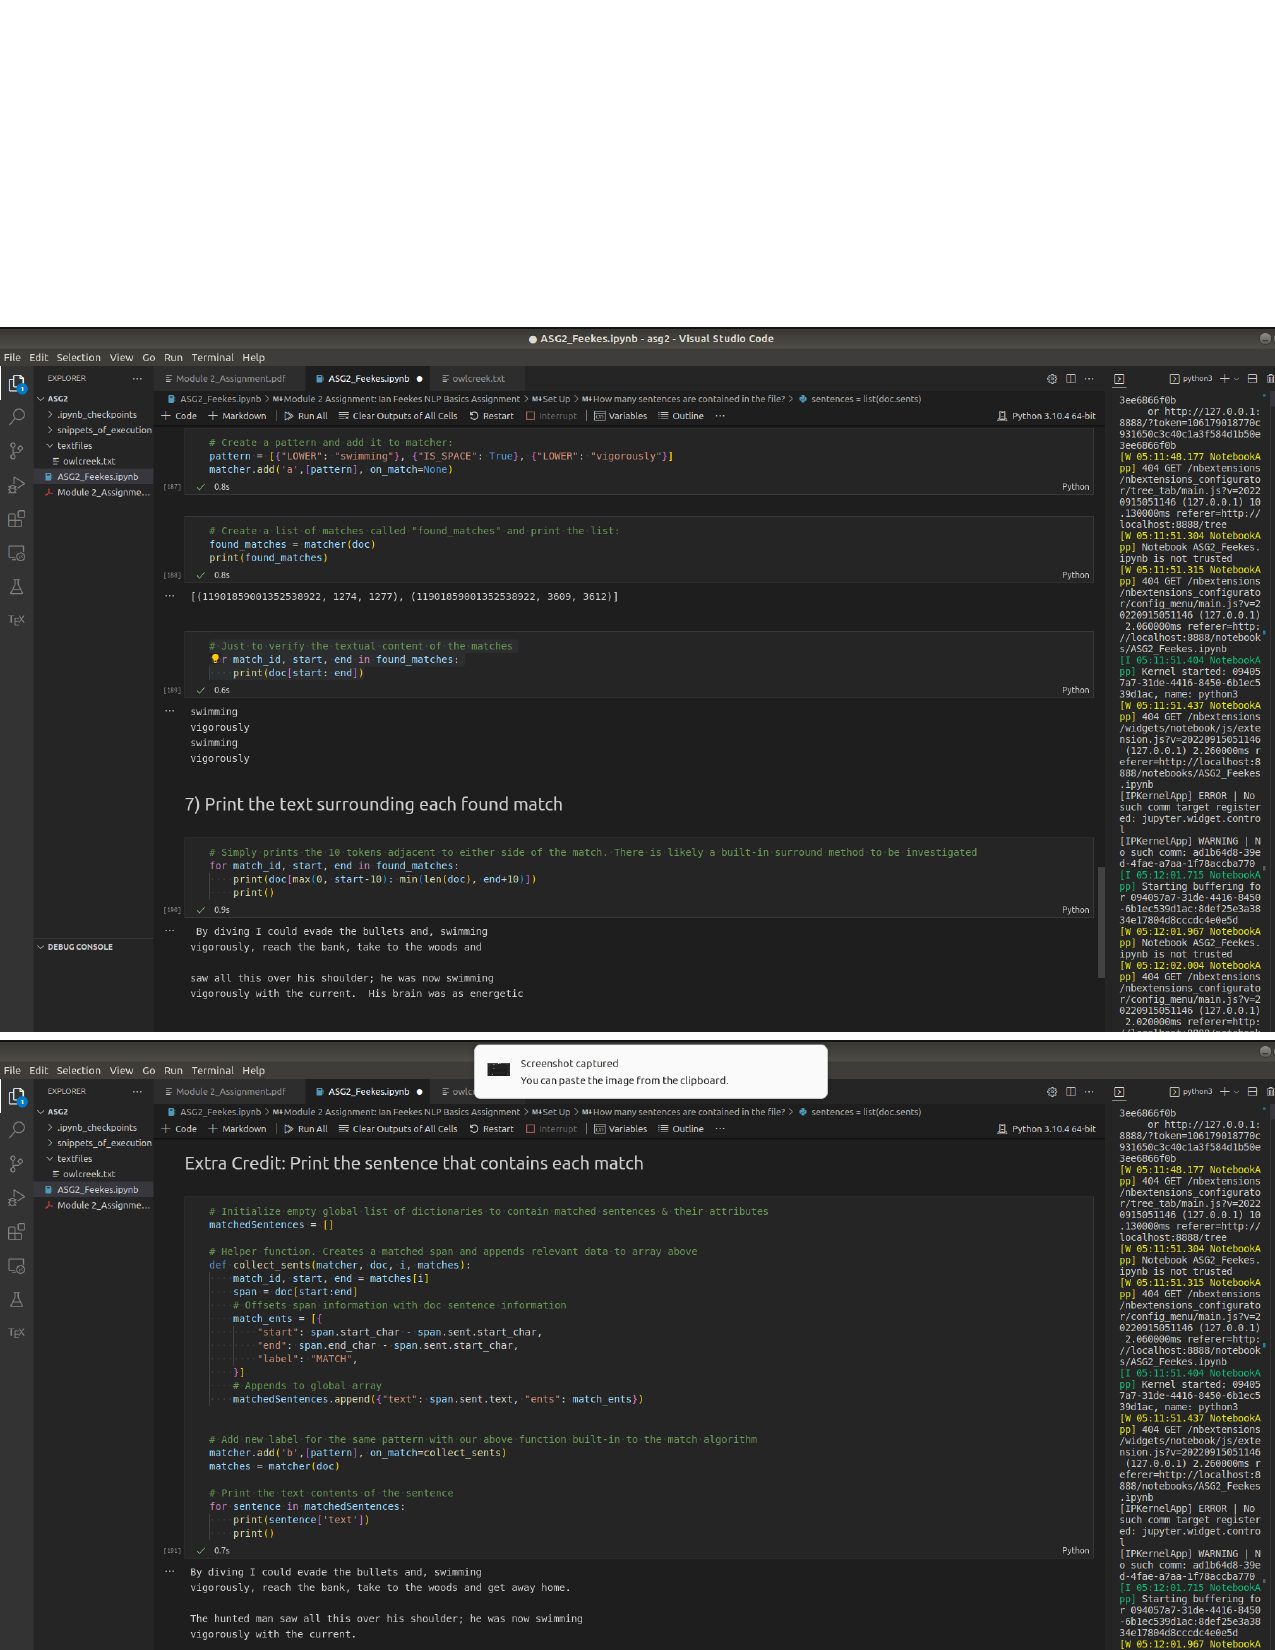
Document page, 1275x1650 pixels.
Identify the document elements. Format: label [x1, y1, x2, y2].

picture [0, 327, 1275, 1032]
picture [0, 1040, 1275, 1650]
